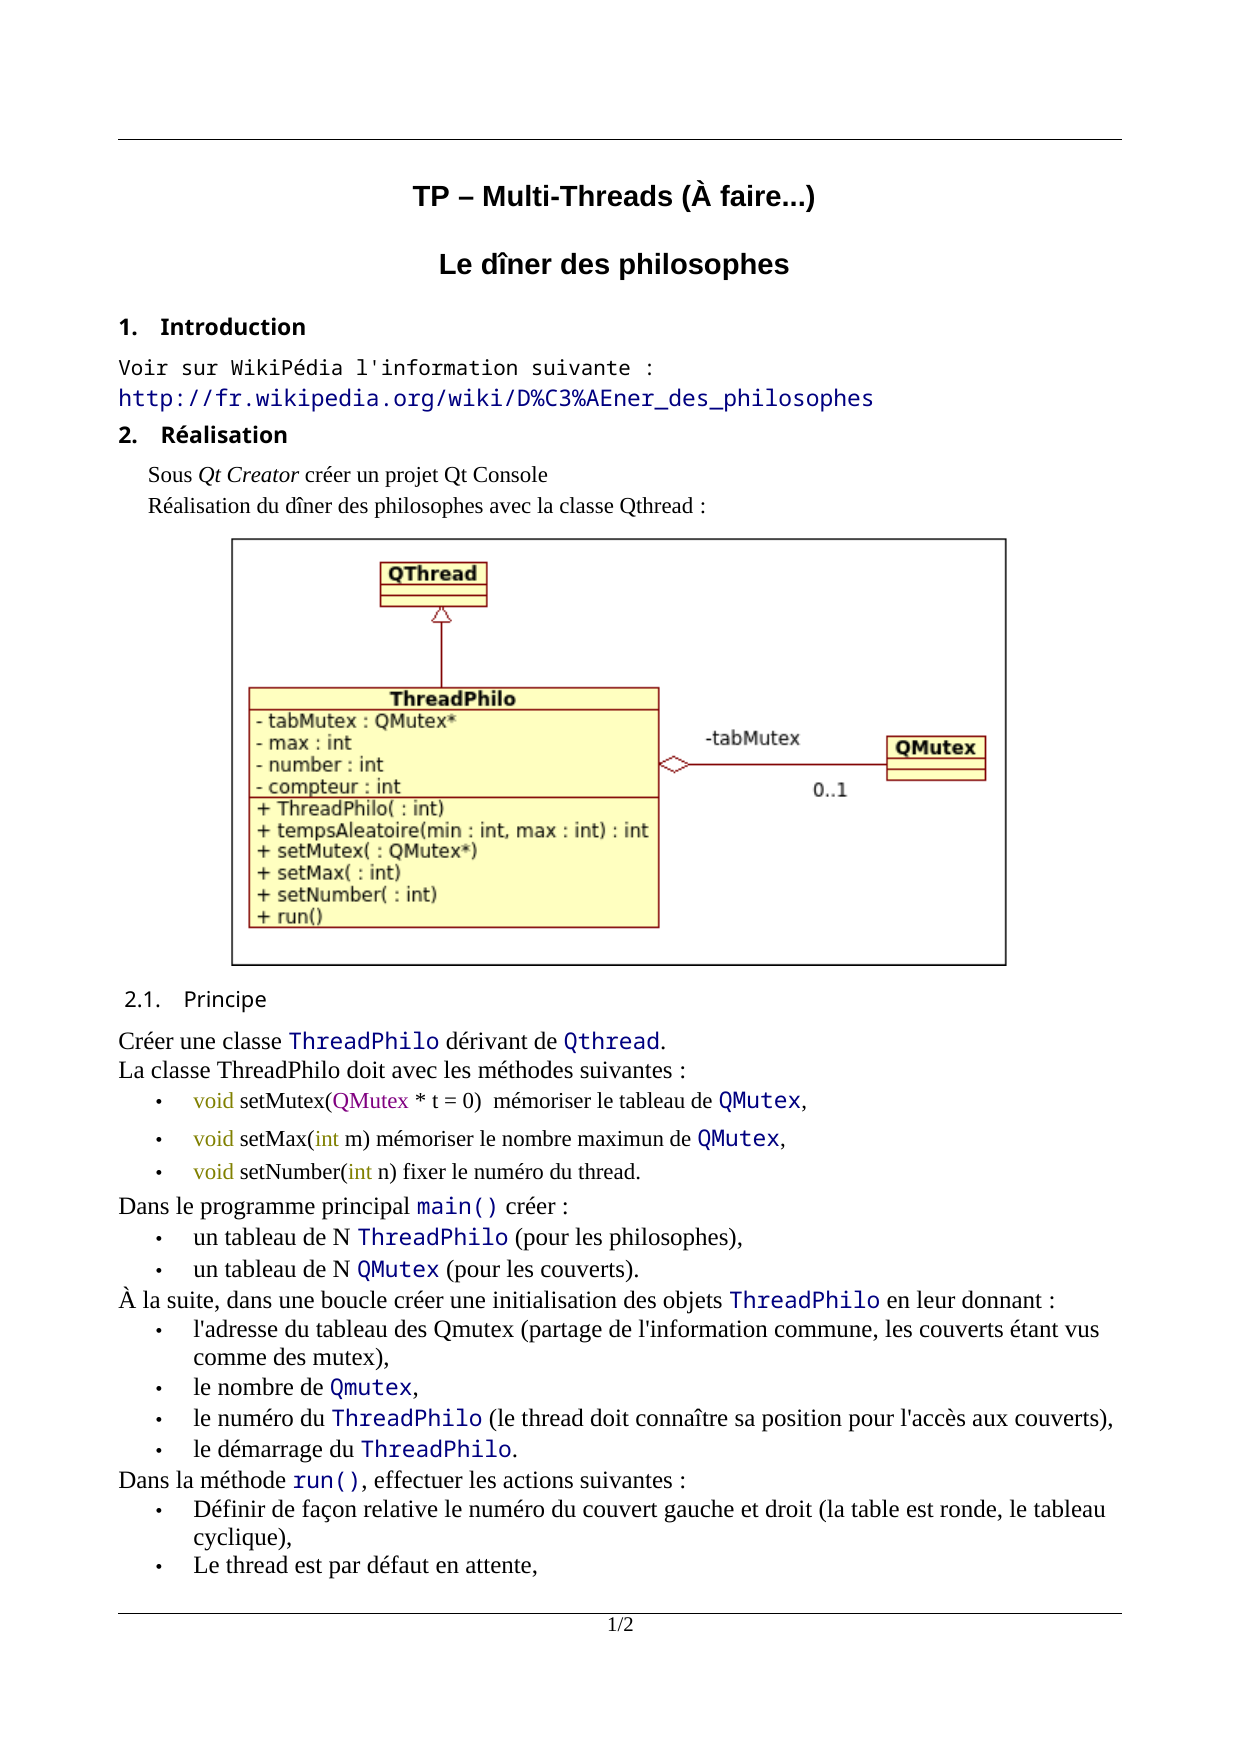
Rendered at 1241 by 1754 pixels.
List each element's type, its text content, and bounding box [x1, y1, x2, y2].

list l'adresse du tableau des Qmutex (partage de l'information commune, les couverts étant vus comme des mutex), [156, 1315, 1122, 1370]
list Le thread est par défaut en attente, [156, 1551, 1122, 1578]
text À la suite, dans une boucle créer une initialisation des objets ThreadPhilo en leur donnant : [118, 1284, 1122, 1315]
subtitle TP – Multi-Threads (À faire...) [118, 180, 1110, 213]
text Dans le programme principal main() créer : [118, 1190, 1122, 1221]
text Sous Qt Creator créer un projet Qt Console [148, 462, 1122, 487]
text Dans la méthode run(), effectuer les actions suivantes : [118, 1464, 1122, 1495]
list un tableau de N ThreadPhilo (pour les philosophes), [156, 1221, 1122, 1252]
list un tableau de N QMutex (pour les couverts). [156, 1252, 1122, 1284]
text http://fr.wikipedia.org/wiki/D%C3%AEner_des_philosophes [118, 382, 1122, 413]
list Définir de façon relative le numéro du couvert gauche et droit (la table est ronde, le tableau cyclique), [156, 1495, 1122, 1551]
text Réalisation du dîner des philosophes avec la classe Qthread : [148, 493, 1122, 519]
list le nombre de Qmutex, [156, 1370, 1122, 1402]
text Créer une classe ThreadPhilo dérivant de Qthread. [118, 1025, 1122, 1057]
text La classe ThreadPhilo doit avec les méthodes suivantes : [118, 1057, 1122, 1084]
subtitle Réalisation [118, 419, 1122, 450]
list le démarrage du ThreadPhilo. [156, 1433, 1122, 1464]
list void setMutex(QMutex * t = 0) mémoriser le tableau de QMutex, [156, 1084, 1122, 1116]
subtitle Introduction [118, 310, 1122, 342]
text Voir sur WikiPédia l'information suivante : [118, 353, 1122, 382]
list void setNumber(int n) fixer le numéro du thread. [156, 1159, 1122, 1184]
subtitle Le dîner des philosophes [118, 248, 1110, 281]
list le numéro du ThreadPhilo (le thread doit connaître sa position pour l'accès aux couverts), [156, 1402, 1122, 1433]
list void setMax(int m) mémoriser le nombre maximun de QMutex, [156, 1121, 1122, 1153]
subtitle Principe [124, 984, 1122, 1013]
picture [230, 537, 1010, 966]
